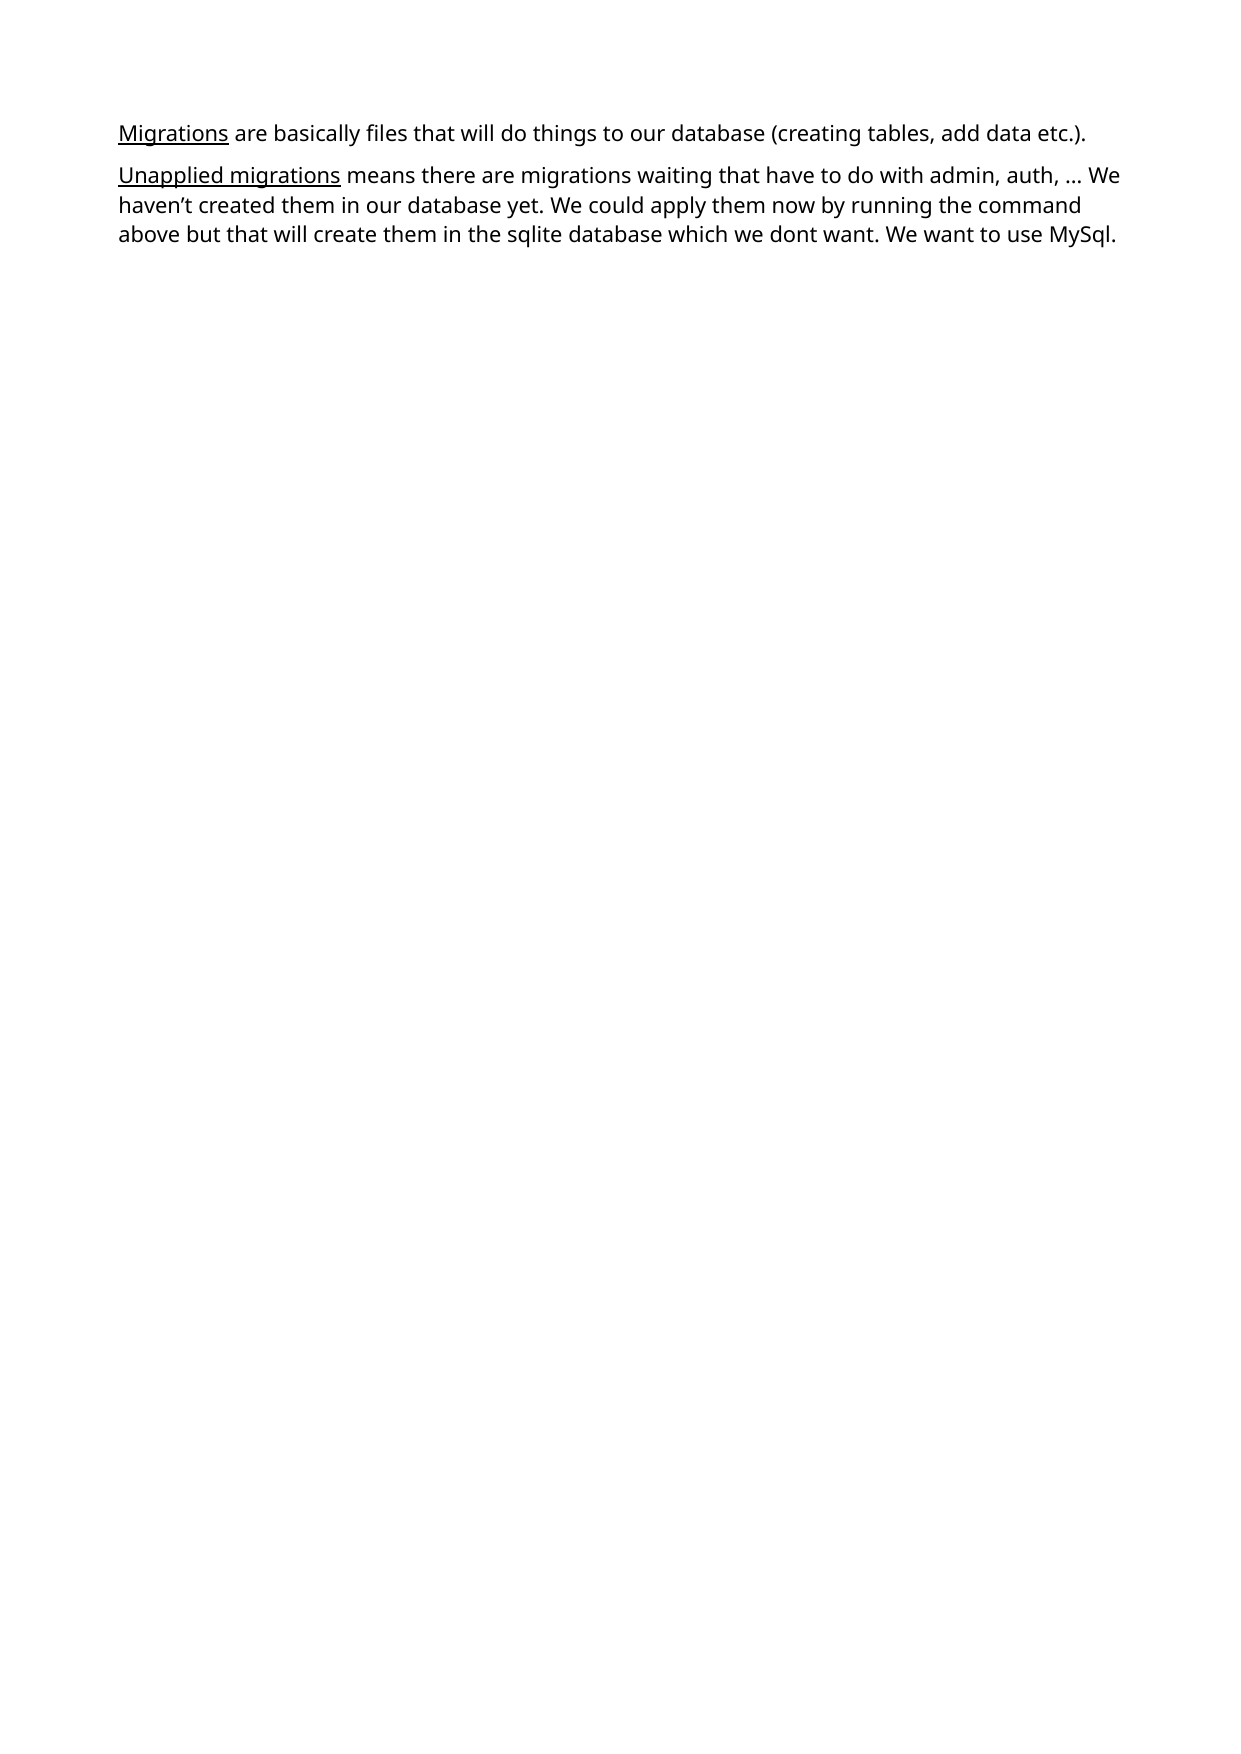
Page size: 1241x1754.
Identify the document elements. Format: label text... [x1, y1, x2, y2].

text Migrations are basically files that will do things to our database (creating tables, add data etc.). [118, 118, 1122, 148]
text Unapplied migrations means there are migrations waiting that have to do with admin, auth, … We haven’t created them in our database yet. We could apply them now by running the command above but that will create them in the sqlite database which we dont want. We want to use MySql. [118, 160, 1122, 249]
